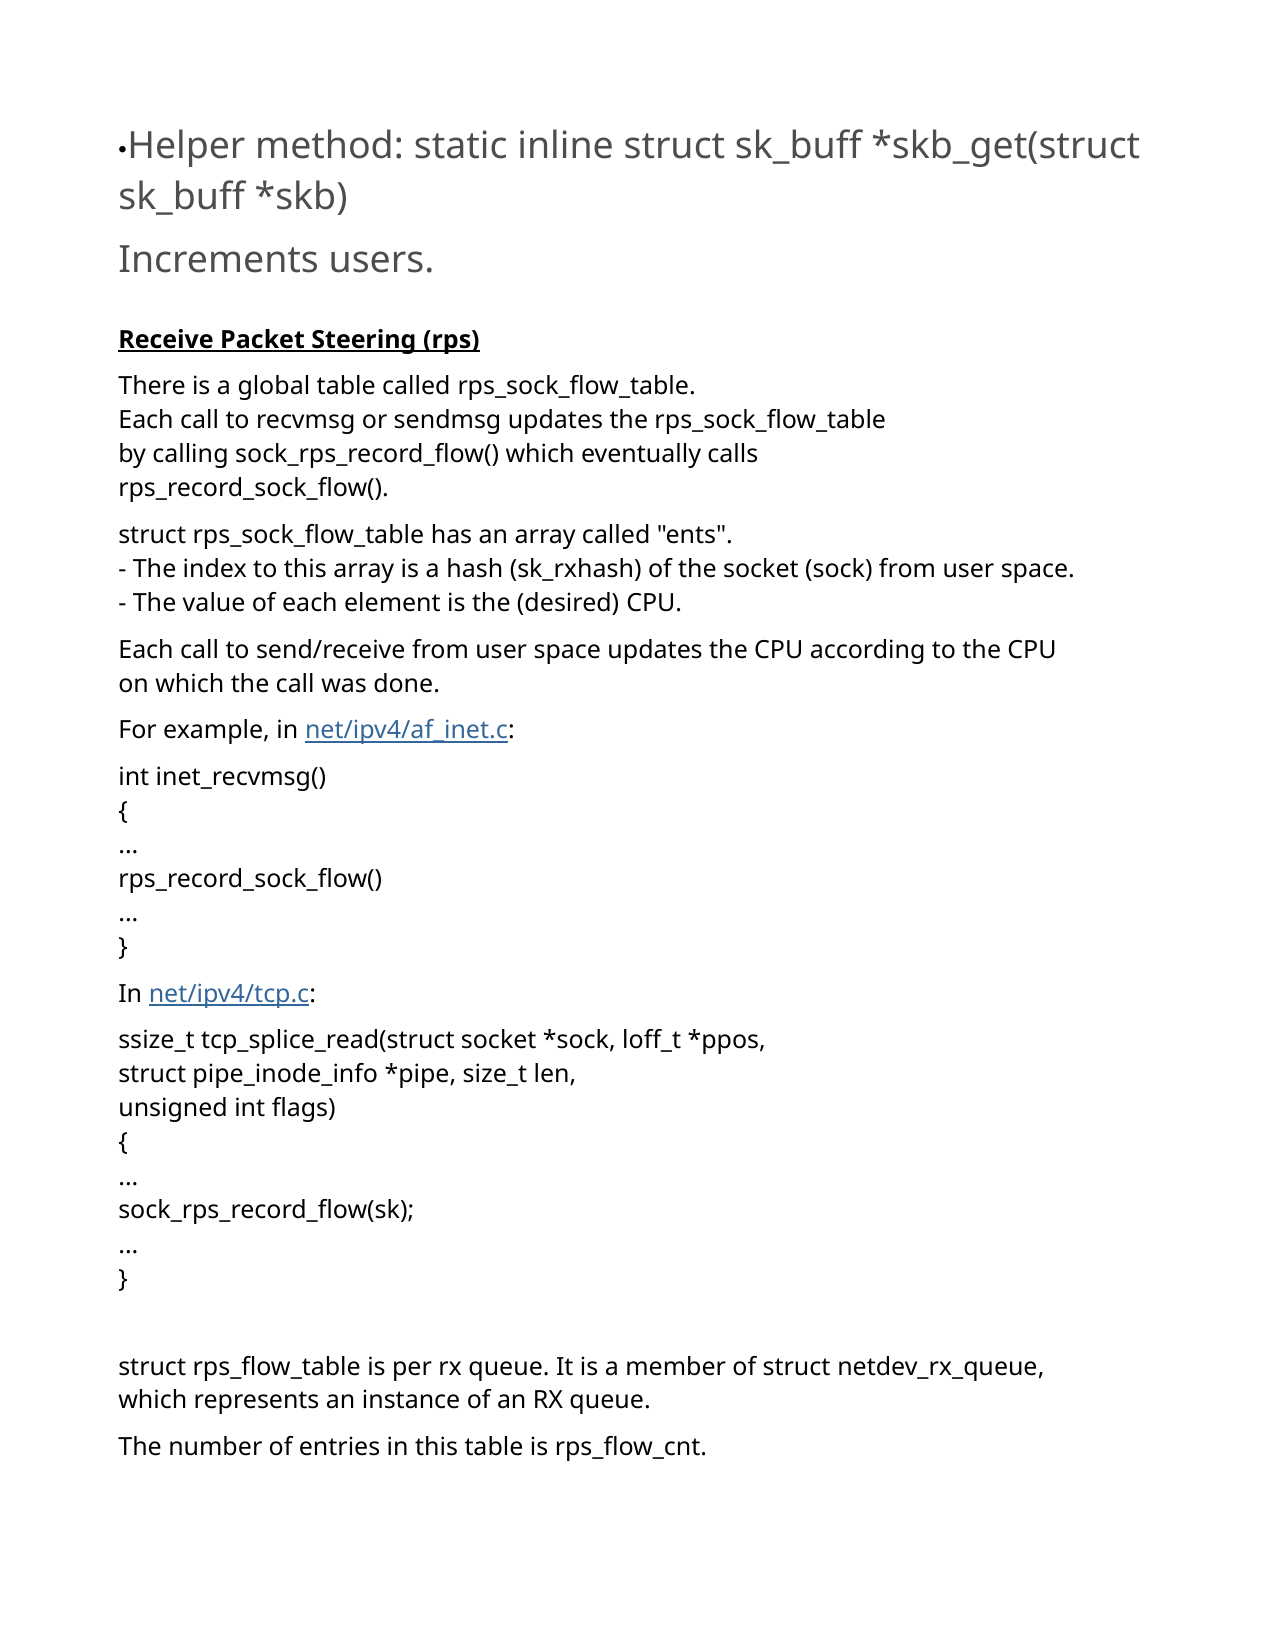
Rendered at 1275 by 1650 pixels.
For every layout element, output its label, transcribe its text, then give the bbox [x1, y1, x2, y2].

text Each call to send/receive from user space updates the CPU according to the CPU on which the call was done. [118, 631, 1157, 699]
text Increments users. [118, 233, 1157, 284]
text In net/ipv4/tcp.c: [118, 975, 1157, 1009]
text The number of entries in this table is rps_flow_cnt. [118, 1429, 1157, 1463]
subtitle Receive Packet Steering (rps) [118, 321, 1157, 355]
text struct rps_sock_flow_table has an array called "ents". - The index to this array is a hash (sk_rxhash) of the socket (sock) from user space. - The value of each element is the (desired) CPU. [118, 517, 1157, 619]
text int inet_recvmsg() { ... rps_record_sock_flow() ... } [118, 758, 1157, 963]
text For example, in net/ipv4/af_inet.c: [118, 712, 1157, 746]
text struct rps_flow_table is per rx queue. It is a member of struct netdev_rx_queue, which represents an instance of an RX queue. [118, 1348, 1157, 1416]
text ssize_t tcp_splice_read(struct socket *sock, loff_t *ppos, struct pipe_inode_info *pipe, size_t len, unsigned int flags) { ... sock_rps_record_flow(sk); ... } [118, 1022, 1157, 1294]
text There is a global table called rps_sock_flow_table. Each call to recvmsg or sendmsg updates the rps_sock_flow_table by calling sock_rps_record_flow() which eventually calls rps_record_sock_flow(). [118, 368, 1157, 504]
list Helper method: static inline struct sk_buff *skb_get(struct sk_buff *skb) [118, 118, 1157, 220]
